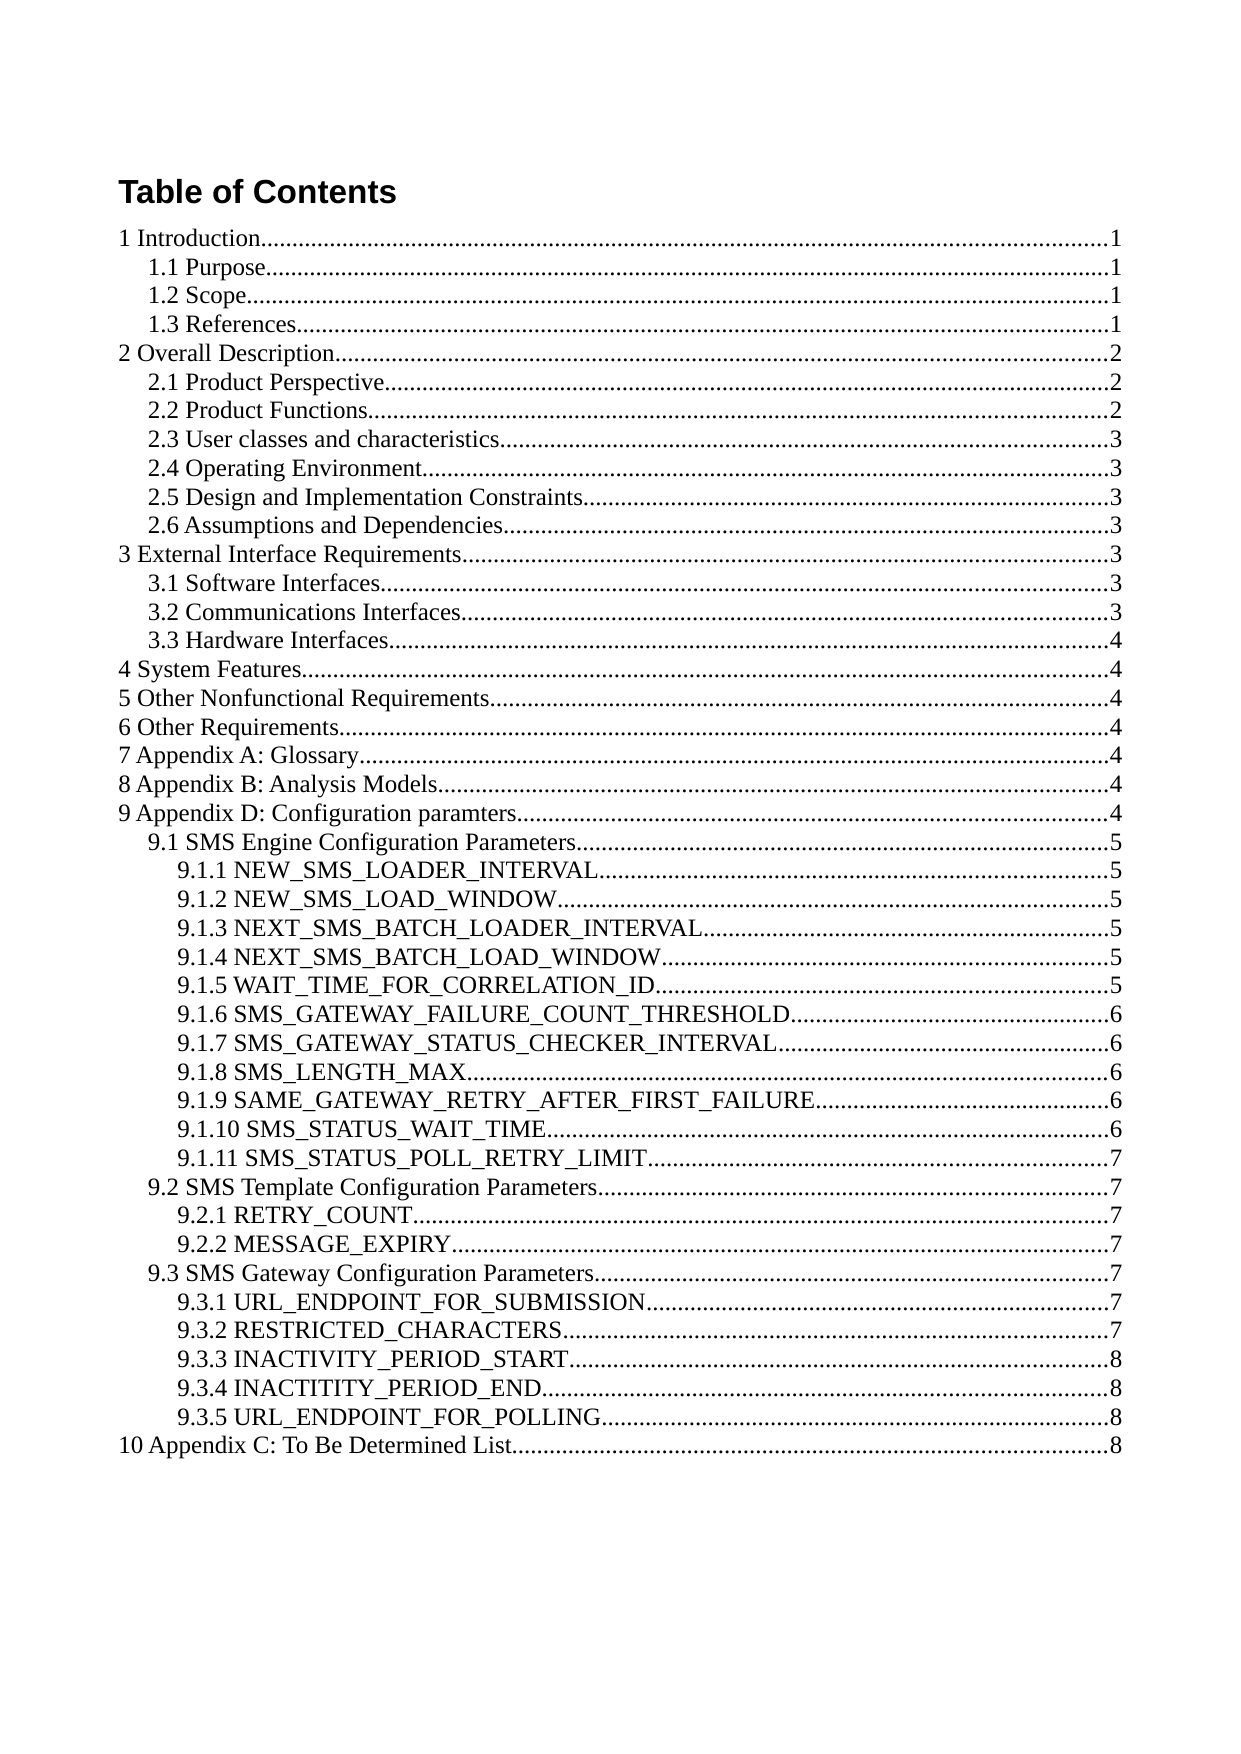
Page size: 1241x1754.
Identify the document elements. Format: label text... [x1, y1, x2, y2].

text 2.4 Operating Environment 3 [148, 453, 1122, 482]
text 2.3 User classes and characteristics 3 [148, 424, 1122, 453]
text 3.1 Software Interfaces 3 [148, 568, 1122, 597]
text 9.3.4 INACTITITY_PERIOD_END 8 [177, 1373, 1122, 1402]
text 9.1.4 NEXT_SMS_BATCH_LOAD_WINDOW 5 [177, 942, 1122, 970]
text 9.3.1 URL_ENDPOINT_FOR_SUBMISSION 7 [177, 1287, 1122, 1315]
text 9.1 SMS Engine Configuration Parameters 5 [148, 827, 1122, 855]
text 7 Appendix A: Glossary 4 [118, 740, 1122, 769]
text 2.6 Assumptions and Dependencies 3 [148, 510, 1122, 539]
text 9.1.8 SMS_LENGTH_MAX 6 [177, 1057, 1122, 1085]
text 9.1.7 SMS_GATEWAY_STATUS_CHECKER_INTERVAL 6 [177, 1028, 1122, 1057]
text 2.1 Product Perspective 2 [148, 367, 1122, 395]
text 9.2 SMS Template Configuration Parameters 7 [148, 1172, 1122, 1200]
text 9.2.1 RETRY_COUNT 7 [177, 1200, 1122, 1229]
text 9.1.10 SMS_STATUS_WAIT_TIME 6 [177, 1114, 1122, 1143]
text 5 Other Nonfunctional Requirements 4 [118, 683, 1122, 712]
text 9.3 SMS Gateway Configuration Parameters 7 [148, 1258, 1122, 1287]
text 1 Introduction 1 [118, 223, 1122, 252]
text 9.1.6 SMS_GATEWAY_FAILURE_COUNT_THRESHOLD 6 [177, 999, 1122, 1028]
text 1.1 Purpose 1 [148, 252, 1122, 280]
text 6 Other Requirements 4 [118, 712, 1122, 740]
text 9.3.3 INACTIVITY_PERIOD_START 8 [177, 1344, 1122, 1373]
text 4 System Features 4 [118, 654, 1122, 683]
text 2.2 Product Functions 2 [148, 395, 1122, 424]
text 9.1.11 SMS_STATUS_POLL_RETRY_LIMIT 7 [177, 1143, 1122, 1172]
text 9.1.1 NEW_SMS_LOADER_INTERVAL 5 [177, 855, 1122, 884]
subtitle Table of Contents [118, 172, 1122, 210]
text 3 External Interface Requirements 3 [118, 539, 1122, 568]
text 9.1.9 SAME_GATEWAY_RETRY_AFTER_FIRST_FAILURE 6 [177, 1085, 1122, 1114]
text 3.3 Hardware Interfaces 4 [148, 625, 1122, 654]
text 9.1.5 WAIT_TIME_FOR_CORRELATION_ID 5 [177, 970, 1122, 999]
text 2.5 Design and Implementation Constraints 3 [148, 482, 1122, 510]
text 3.2 Communications Interfaces 3 [148, 597, 1122, 625]
text 9.2.2 MESSAGE_EXPIRY 7 [177, 1229, 1122, 1258]
text 9 Appendix D: Configuration paramters 4 [118, 798, 1122, 827]
text 1.2 Scope 1 [148, 280, 1122, 309]
text 8 Appendix B: Analysis Models 4 [118, 769, 1122, 798]
text 9.1.3 NEXT_SMS_BATCH_LOADER_INTERVAL 5 [177, 913, 1122, 942]
text 9.1.2 NEW_SMS_LOAD_WINDOW 5 [177, 884, 1122, 913]
text 9.3.5 URL_ENDPOINT_FOR_POLLING 8 [177, 1402, 1122, 1430]
text 1.3 References 1 [148, 309, 1122, 338]
text 9.3.2 RESTRICTED_CHARACTERS 7 [177, 1315, 1122, 1344]
text 2 Overall Description 2 [118, 338, 1122, 367]
text 10 Appendix C: To Be Determined List 8 [118, 1430, 1122, 1459]
